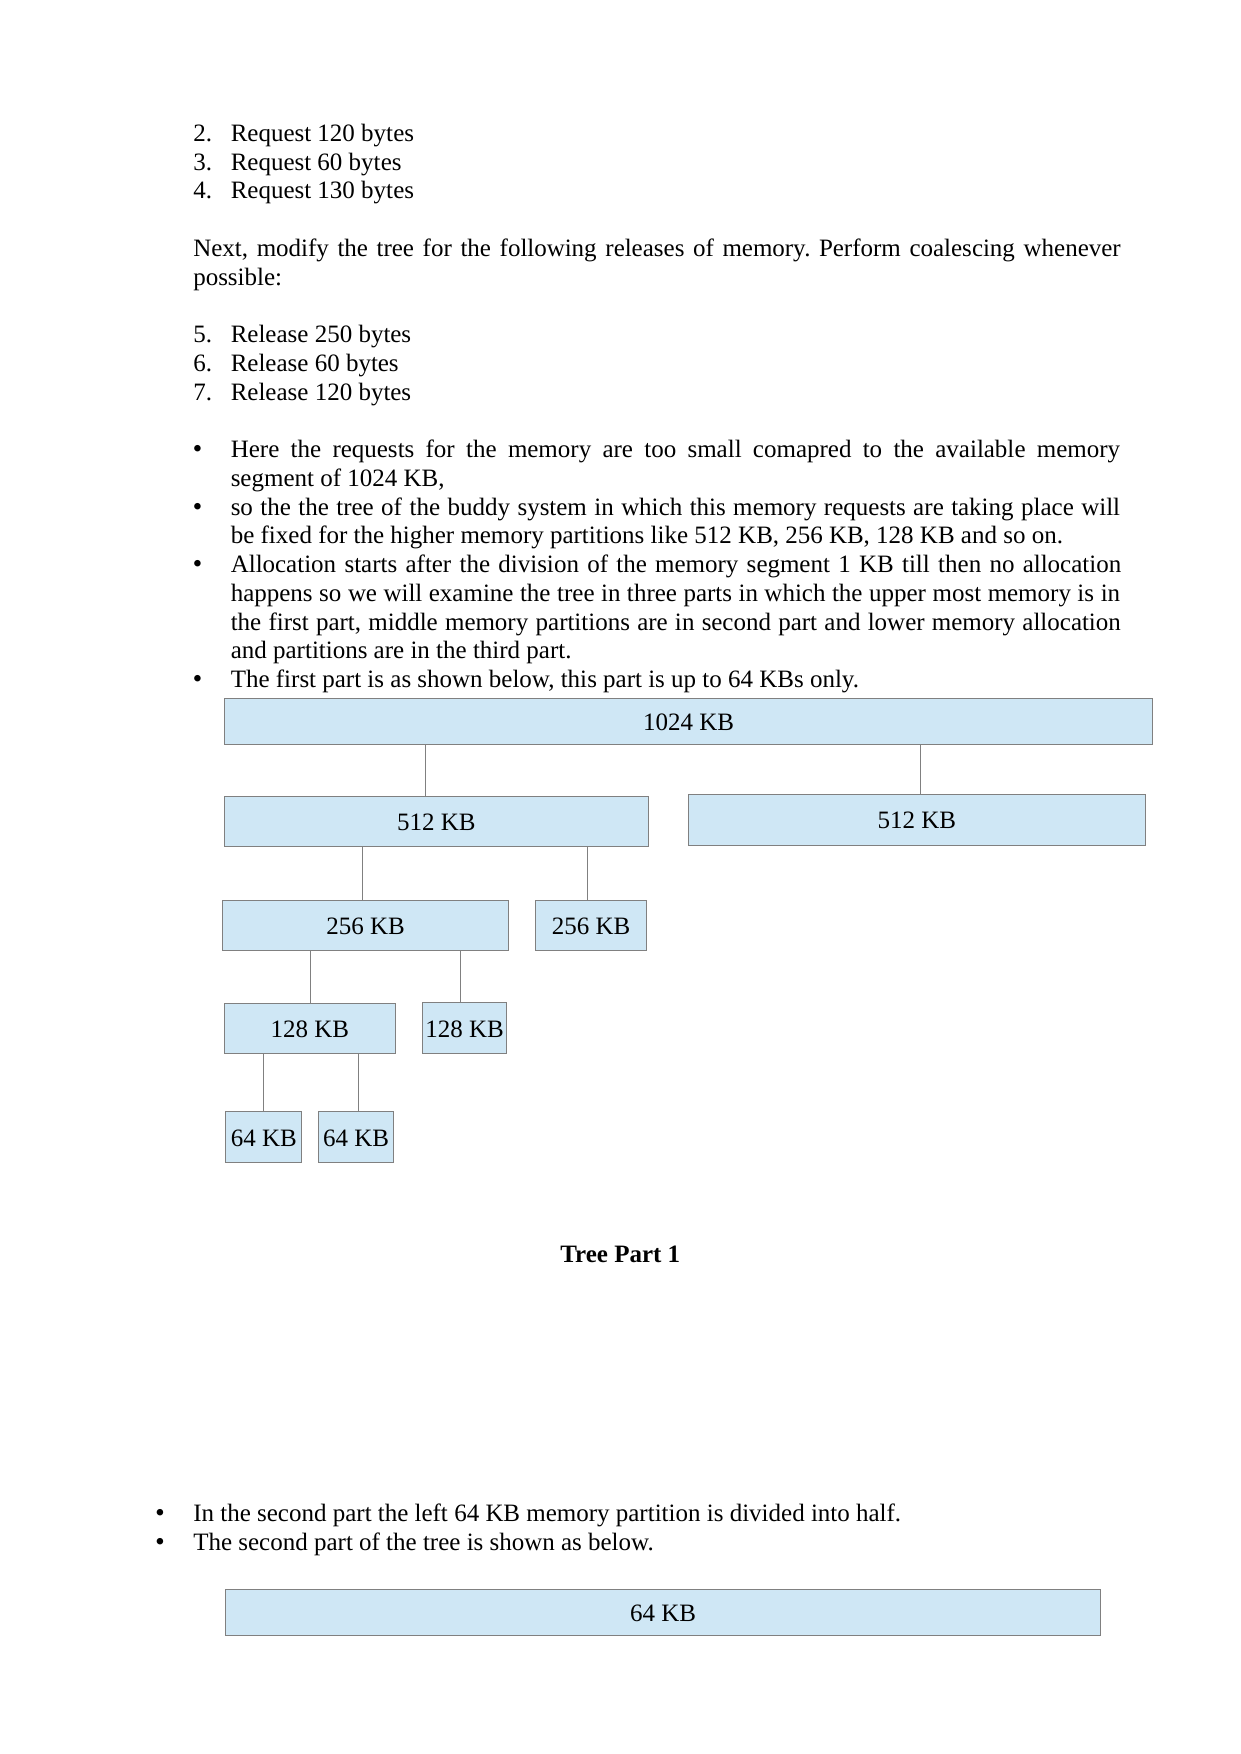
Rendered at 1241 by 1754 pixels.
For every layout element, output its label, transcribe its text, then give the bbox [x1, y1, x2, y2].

list Here the requests for the memory are too small comapred to the available memory segment of 1024 KB, [193, 434, 1122, 492]
list Release 250 bytes [193, 319, 1122, 348]
list Request 60 bytes [193, 147, 1122, 176]
list The first part is as shown below, this part is up to 64 KBs only. [193, 664, 1122, 693]
list Release 120 bytes [193, 377, 1122, 406]
text Tree Part 1 [118, 1239, 1122, 1268]
list so the the tree of the buddy system in which this memory requests are taking place will be fixed for the higher memory partitions like 512 KB, 256 KB, 128 KB and so on. [193, 492, 1122, 549]
list Request 120 bytes [193, 118, 1122, 147]
list Allocation starts after the division of the memory segment 1 KB till then no allocation happens so we will examine the tree in three parts in which the upper most memory is in the first part, middle memory partitions are in second part and lower memory allocation and partitions are in the third part. [193, 549, 1122, 664]
list Request 130 bytes [193, 176, 1122, 204]
list Next, modify the tree for the following releases of memory. Perform coalescing whenever possible: [156, 233, 1122, 291]
list The second part of the tree is shown as below. [156, 1527, 1122, 1556]
list In the second part the left 64 KB memory partition is divided into half. [156, 1498, 1122, 1527]
list Release 60 bytes [193, 348, 1122, 377]
